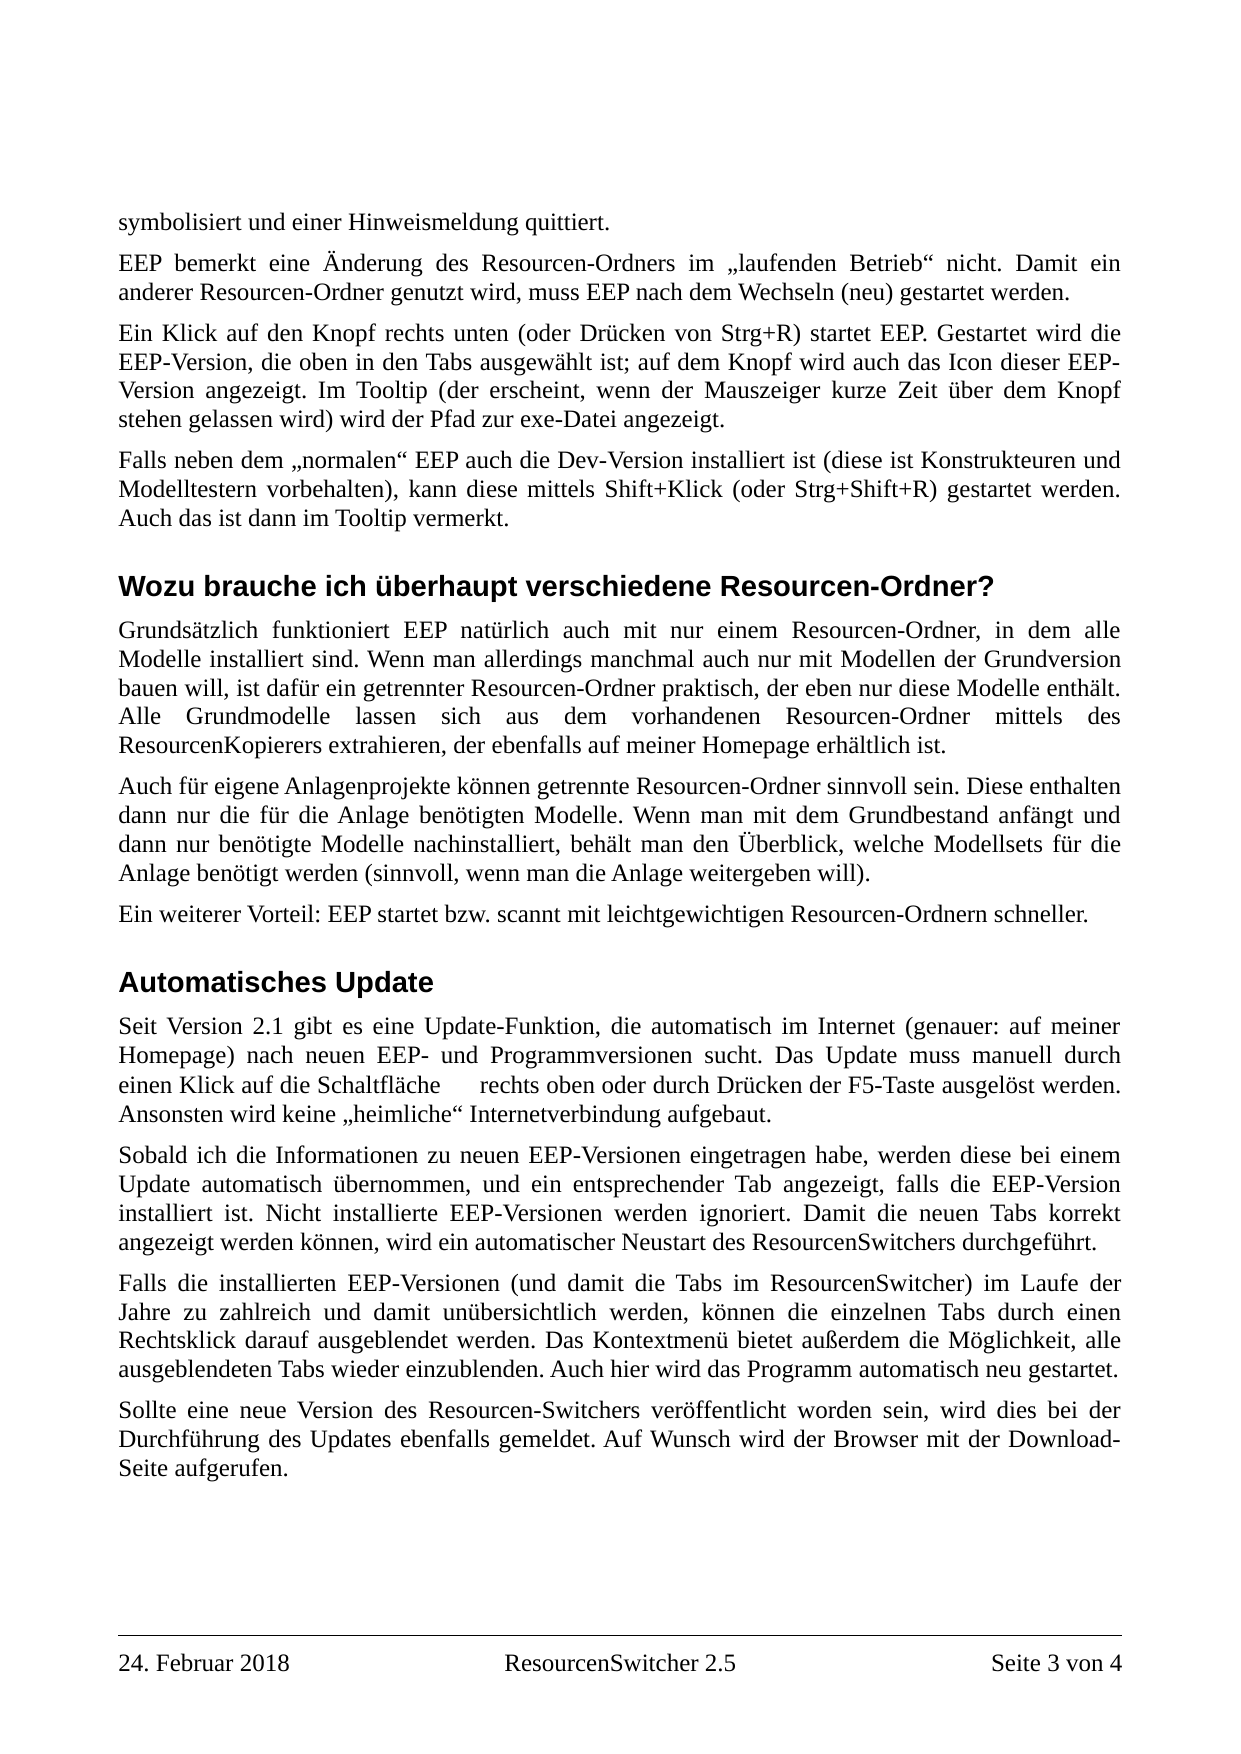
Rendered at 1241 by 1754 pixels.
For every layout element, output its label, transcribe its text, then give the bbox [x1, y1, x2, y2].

text Ein Klick auf den Knopf rechts unten (oder Drücken von Strg+R) startet EEP. Gestartet wird die EEP-Version, die oben in den Tabs ausgewählt ist; auf dem Knopf wird auch das Icon dieser EEP-Version angezeigt. Im Tooltip (der erscheint, wenn der Mauszeiger kurze Zeit über dem Knopf stehen gelassen wird) wird der Pfad zur exe-Datei angezeigt. [118, 318, 1122, 433]
text Seit Version 2.1 gibt es eine Update-Funktion, die automatisch im Internet (genauer: auf meiner Homepage) nach neuen EEP- und Programmversionen sucht. Das Update muss manuell durch einen Klick auf die Schaltfläche rechts oben oder durch Drücken der F5-Taste ausgelöst werden. Ansonsten wird keine „heimliche“ Internetverbindung aufgebaut. [118, 1011, 1122, 1128]
subtitle Automatisches Update [118, 965, 1122, 999]
text Auch für eigene Anlagenprojekte können getrennte Resourcen-Ordner sinnvoll sein. Diese enthalten dann nur die für die Anlage benötigten Modelle. Wenn man mit dem Grundbestand anfängt und dann nur benötigte Modelle nachinstalliert, behält man den Überblick, welche Modellsets für die Anlage benötigt werden (sinnvoll, wenn man die Anlage weitergeben will). [118, 771, 1122, 886]
subtitle Wozu brauche ich überhaupt verschiedene Resourcen-Ordner? [118, 569, 1122, 603]
text Sollte eine neue Version des Resourcen-Switchers veröffentlicht worden sein, wird dies bei der Durchführung des Updates ebenfalls gemeldet. Auf Wunsch wird der Browser mit der Download-Seite aufgerufen. [118, 1395, 1122, 1482]
text Sobald ich die Informationen zu neuen EEP-Versionen eingetragen habe, werden diese bei einem Update automatisch übernommen, und ein entsprechender Tab angezeigt, falls die EEP-Version installiert ist. Nicht installierte EEP-Versionen werden ignoriert. Damit die neuen Tabs korrekt angezeigt werden können, wird ein automatischer Neustart des ResourcenSwitchers durchgeführt. [118, 1140, 1122, 1255]
text Falls die installierten EEP-Versionen (und damit die Tabs im ResourcenSwitcher) im Laufe der Jahre zu zahlreich und damit unübersichtlich werden, können die einzelnen Tabs durch einen Rechtsklick darauf ausgeblendet werden. Das Kontextmenü bietet außerdem die Möglichkeit, alle ausgeblendeten Tabs wieder einzublenden. Auch hier wird das Programm automatisch neu gestartet. [118, 1268, 1122, 1383]
text symbolisiert und einer Hinweismeldung quittiert. [118, 207, 1122, 235]
text Ein weiterer Vorteil: EEP startet bzw. scannt mit leichtgewichtigen Resourcen-Ordnern schneller. [118, 899, 1122, 928]
text Falls neben dem „normalen“ EEP auch die Dev-Version installiert ist (diese ist Konstrukteuren und Modelltestern vorbehalten), kann diese mittels Shift+Klick (oder Strg+Shift+R) gestartet werden. Auch das ist dann im Tooltip vermerkt. [118, 445, 1122, 532]
text EEP bemerkt eine Änderung des Resourcen-Ordners im „laufenden Betrieb“ nicht. Damit ein anderer Resourcen-Ordner genutzt wird, muss EEP nach dem Wechseln (neu) gestartet werden. [118, 248, 1122, 305]
text Grundsätzlich funktioniert EEP natürlich auch mit nur einem Resourcen-Ordner, in dem alle Modelle installiert sind. Wenn man allerdings manchmal auch nur mit Modellen der Grundversion bauen will, ist dafür ein getrennter Resourcen-Ordner praktisch, der eben nur diese Modelle enthält. Alle Grundmodelle lassen sich aus dem vorhandenen Resourcen-Ordner mittels des ResourcenKopierers extrahieren, der ebenfalls auf meiner Homepage erhältlich ist. [118, 615, 1122, 759]
